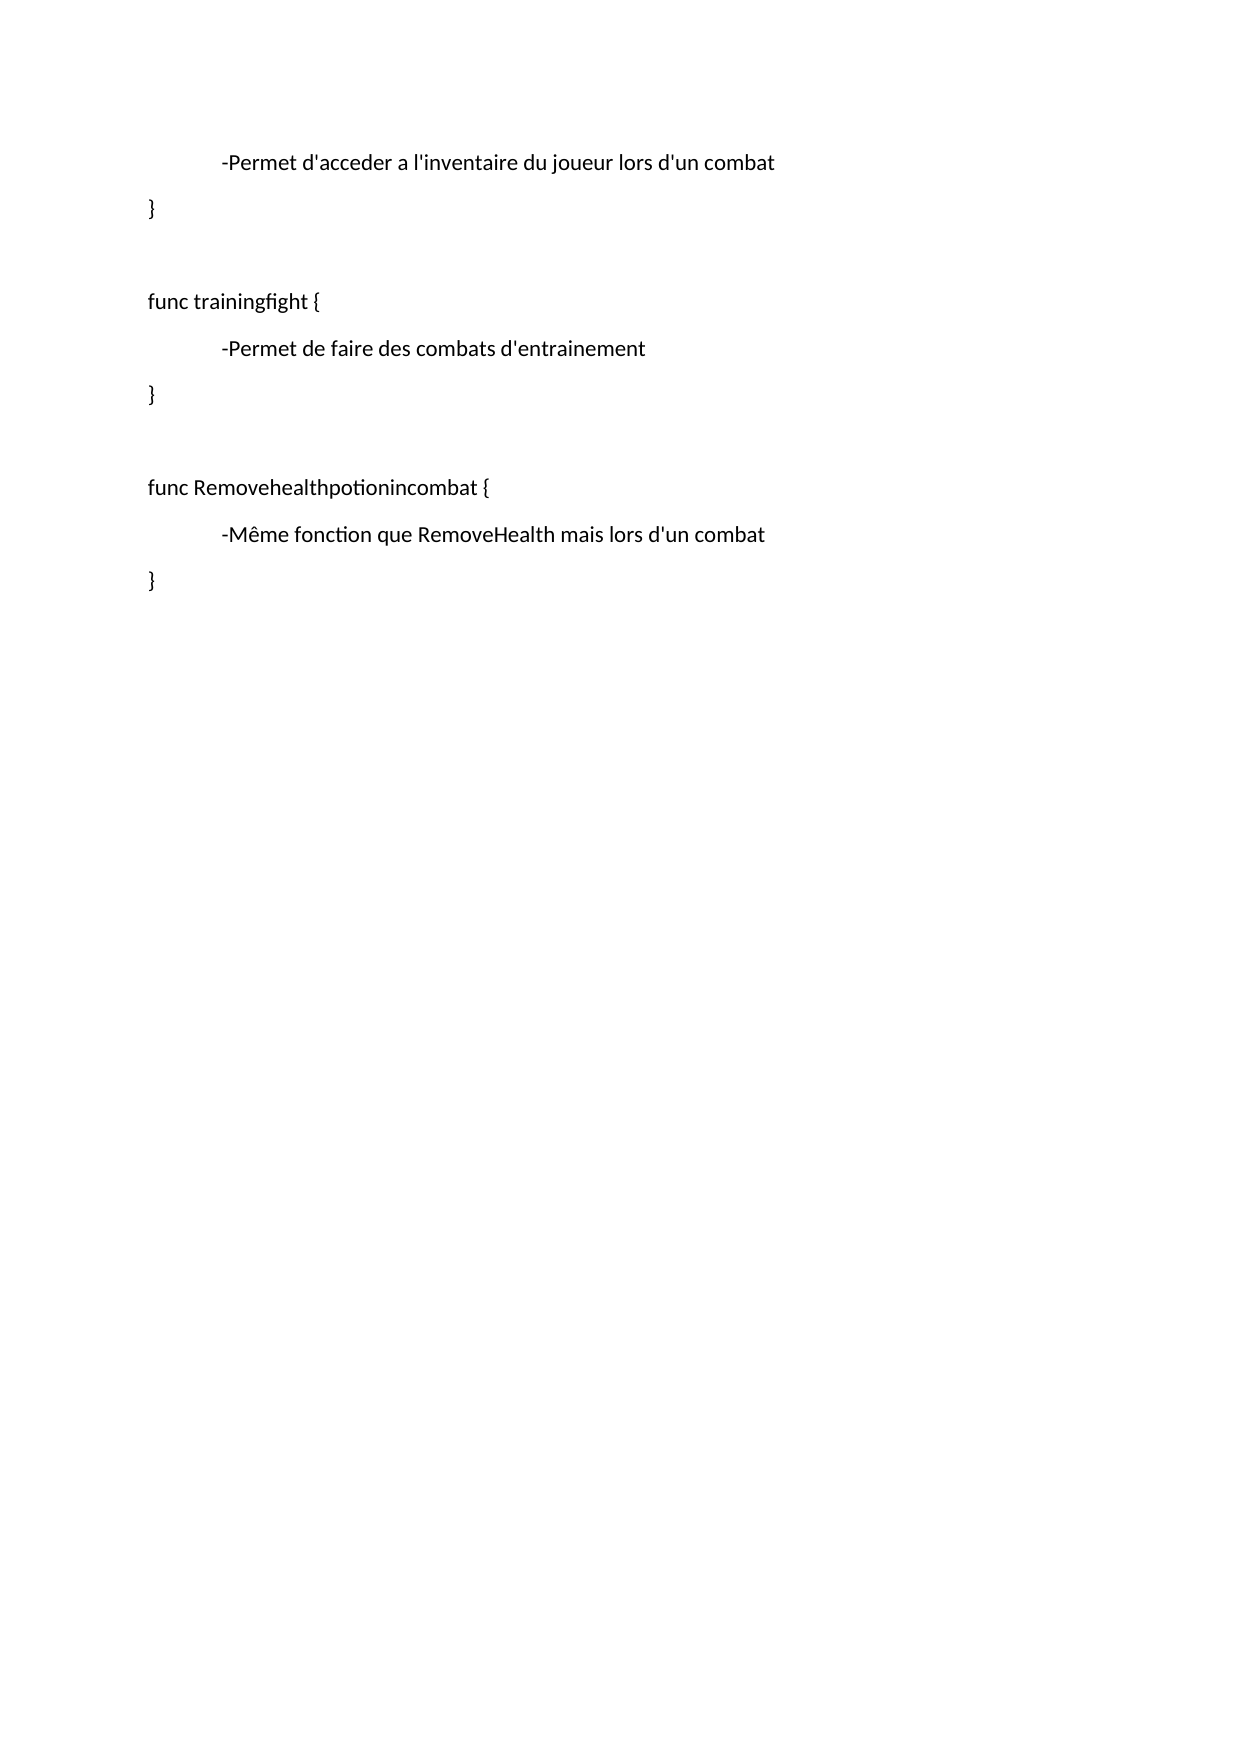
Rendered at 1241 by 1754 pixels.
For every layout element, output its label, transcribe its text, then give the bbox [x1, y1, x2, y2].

text } [148, 380, 1093, 408]
text -Permet de faire des combats d'entrainement [148, 334, 1093, 362]
text -Permet d'acceder a l'inventaire du joueur lors d'un combat [148, 148, 1093, 176]
text } [148, 194, 1093, 222]
text func trainingfight { [148, 287, 1093, 315]
text func Removehealthpotionincombat { [148, 473, 1093, 502]
text } [148, 567, 1093, 595]
text -Même fonction que RemoveHealth mais lors d'un combat [148, 520, 1093, 548]
